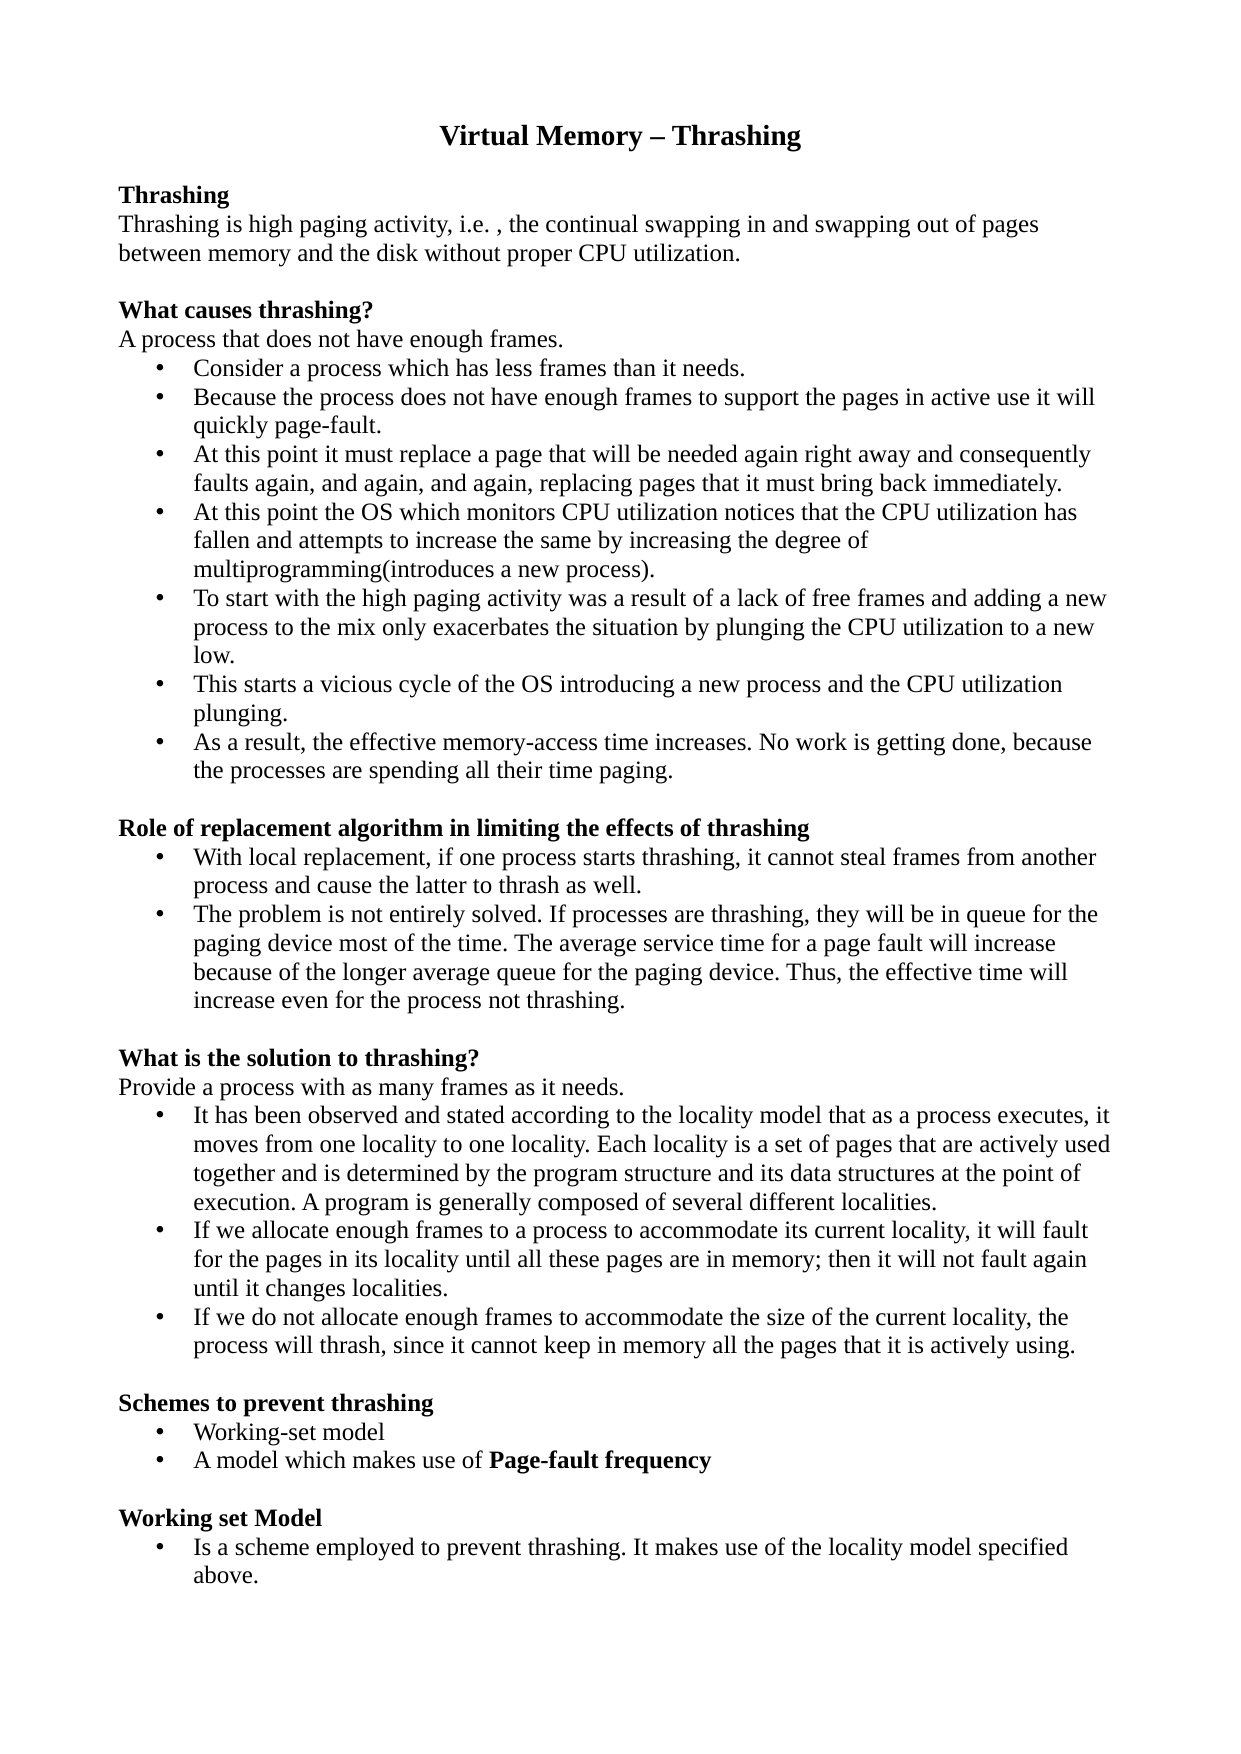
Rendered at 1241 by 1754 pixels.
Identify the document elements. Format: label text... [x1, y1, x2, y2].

text What is the solution to thrashing? [118, 1043, 1122, 1072]
list It has been observed and stated according to the locality model that as a process executes, it moves from one locality to one locality. Each locality is a set of pages that are actively used together and is determined by the program structure and its data structures at the point of execution. A program is generally composed of several different localities. [156, 1100, 1122, 1215]
text What causes thrashing? [118, 295, 1122, 324]
list Is a scheme employed to prevent thrashing. It makes use of the locality model specified above. [156, 1532, 1122, 1589]
list As a result, the effective memory-access time increases. No work is getting done, because the processes are spending all their time paging. [156, 727, 1122, 784]
list Consider a process which has less frames than it needs. [156, 353, 1122, 382]
list Working-set model [156, 1417, 1122, 1445]
list If we do not allocate enough frames to accommodate the size of the current locality, the process will thrash, since it cannot keep in memory all the pages that it is actively using. [156, 1302, 1122, 1359]
list If we allocate enough frames to a process to accommodate its current locality, it will fault for the pages in its locality until all these pages are in memory; then it will not fault again until it changes localities. [156, 1215, 1122, 1302]
list Because the process does not have enough frames to support the pages in active use it will quickly page-fault. [156, 382, 1122, 439]
list With local replacement, if one process starts thrashing, it cannot steal frames from another process and cause the latter to thrash as well. [156, 842, 1122, 899]
list The problem is not entirely solved. If processes are thrashing, they will be in queue for the paging device most of the time. The average service time for a page fault will increase because of the longer average queue for the paging device. Thus, the effective time will increase even for the process not thrashing. [156, 899, 1122, 1014]
list At this point the OS which monitors CPU utilization notices that the CPU utilization has fallen and attempts to increase the same by increasing the degree of multiprogramming(introduces a new process). [156, 497, 1122, 583]
text Virtual Memory – Thrashing [118, 118, 1122, 152]
list To start with the high paging activity was a result of a lack of free frames and adding a new process to the mix only exacerbates the situation by plunging the CPU utilization to a new low. [156, 583, 1122, 669]
list A model which makes use of Page-fault frequency [156, 1445, 1122, 1474]
text Thrashing is high paging activity, i.e. , the continual swapping in and swapping out of pages between memory and the disk without proper CPU utilization. [118, 209, 1122, 267]
text Schemes to prevent thrashing [118, 1388, 1122, 1417]
text Thrashing [118, 180, 1122, 209]
list At this point it must replace a page that will be needed again right away and consequently faults again, and again, and again, replacing pages that it must bring back immediately. [156, 439, 1122, 497]
text Working set Model [118, 1503, 1122, 1532]
text Provide a process with as many frames as it needs. [118, 1072, 1122, 1100]
list This starts a vicious cycle of the OS introducing a new process and the CPU utilization plunging. [156, 669, 1122, 727]
text Role of replacement algorithm in limiting the effects of thrashing [118, 813, 1122, 842]
text A process that does not have enough frames. [118, 324, 1122, 353]
